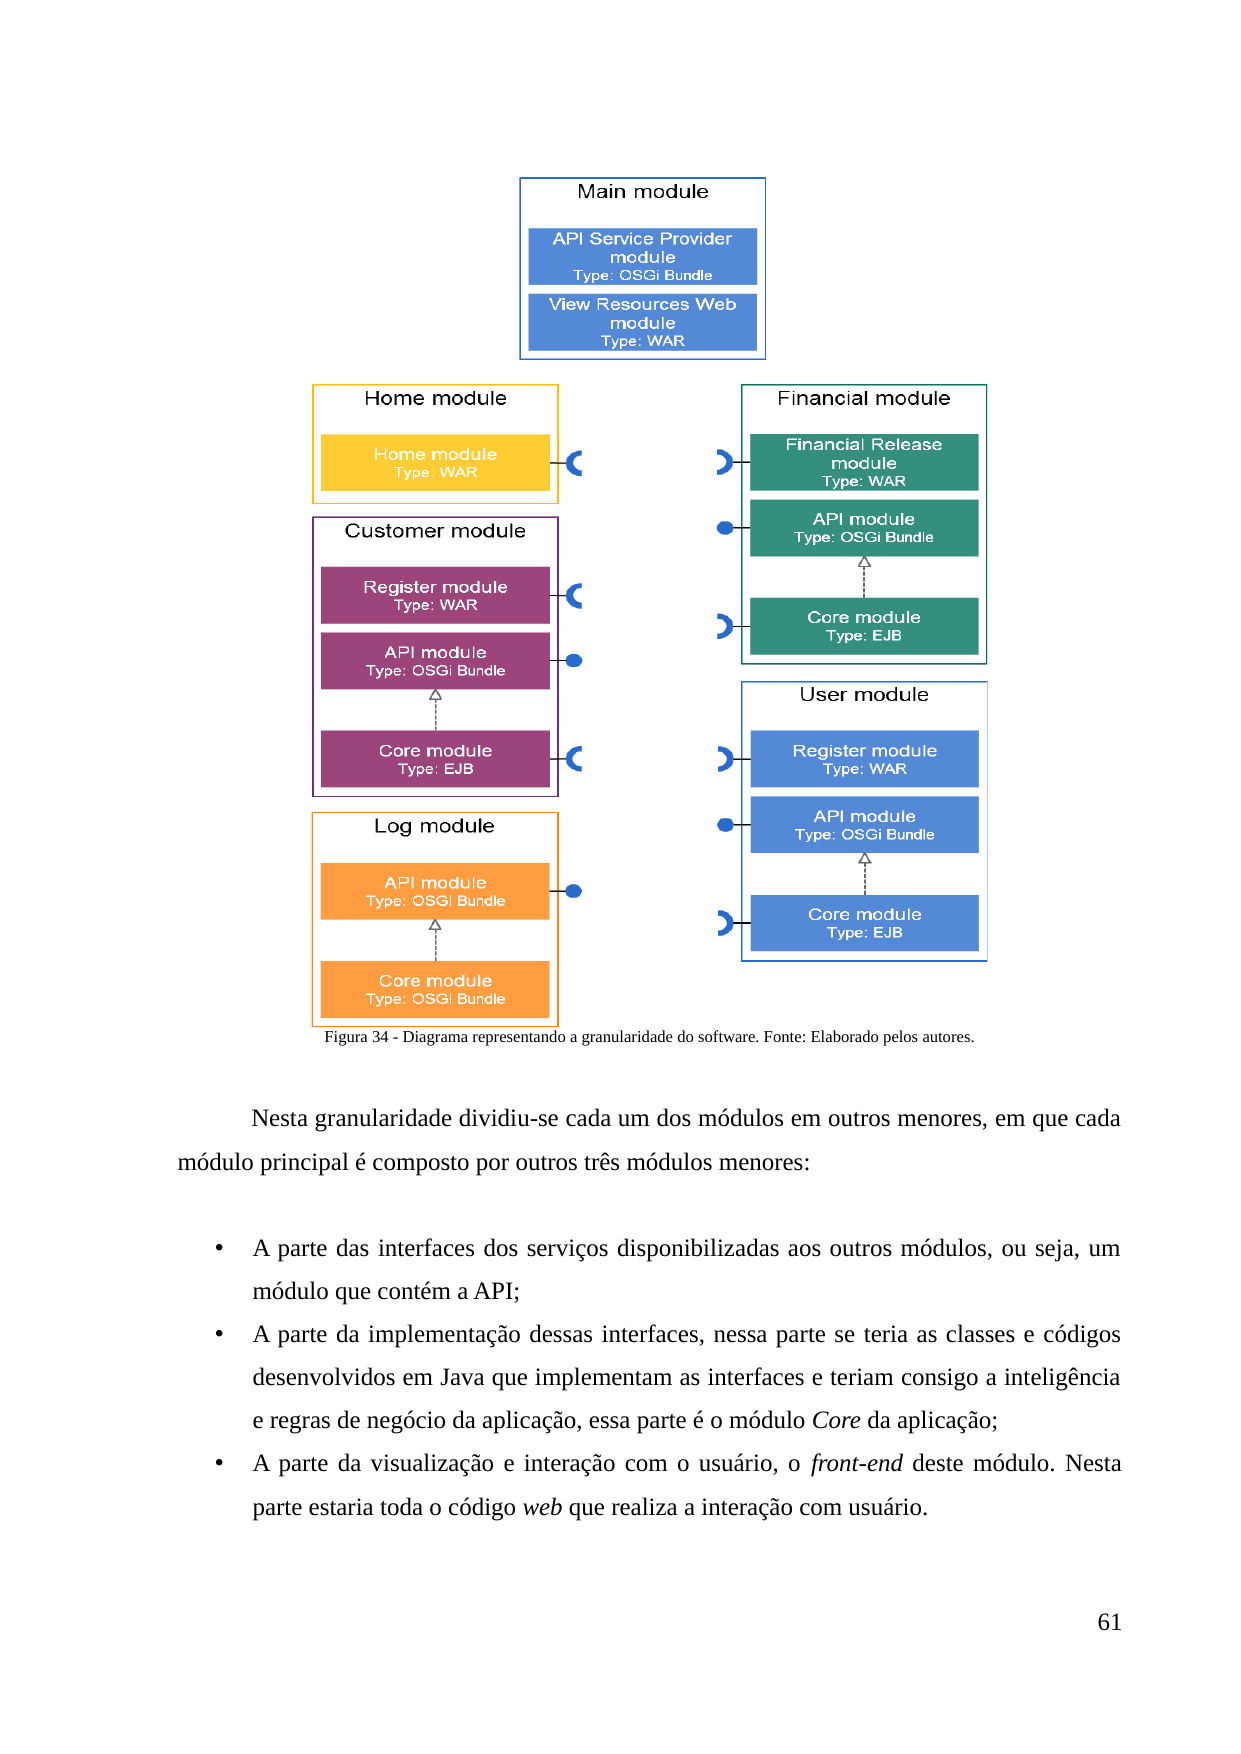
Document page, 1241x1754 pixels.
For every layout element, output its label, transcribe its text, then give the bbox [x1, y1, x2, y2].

text Nesta granularidade dividiu-se cada um dos módulos em outros menores, em que cada módulo principal é composto por outros três módulos menores: [177, 1103, 1122, 1175]
text Figura 34 - Diagrama representando a granularidade do software. Fonte: Elaborado pelos autores. [312, 1027, 988, 1046]
list A parte da visualização e interação com o usuário, o front-end deste módulo. Nesta parte estaria toda o código web que realiza a interação com usuário. [215, 1448, 1122, 1520]
list A parte das interfaces dos serviços disponibilizadas aos outros módulos, ou seja, um módulo que contém a API; [215, 1233, 1122, 1305]
picture [311, 177, 988, 1027]
list A parte da implementação dessas interfaces, nessa parte se teria as classes e códigos desenvolvidos em Java que implementam as interfaces e teriam consigo a inteligência e regras de negócio da aplicação, essa parte é o módulo Core da aplicação; [215, 1319, 1122, 1434]
